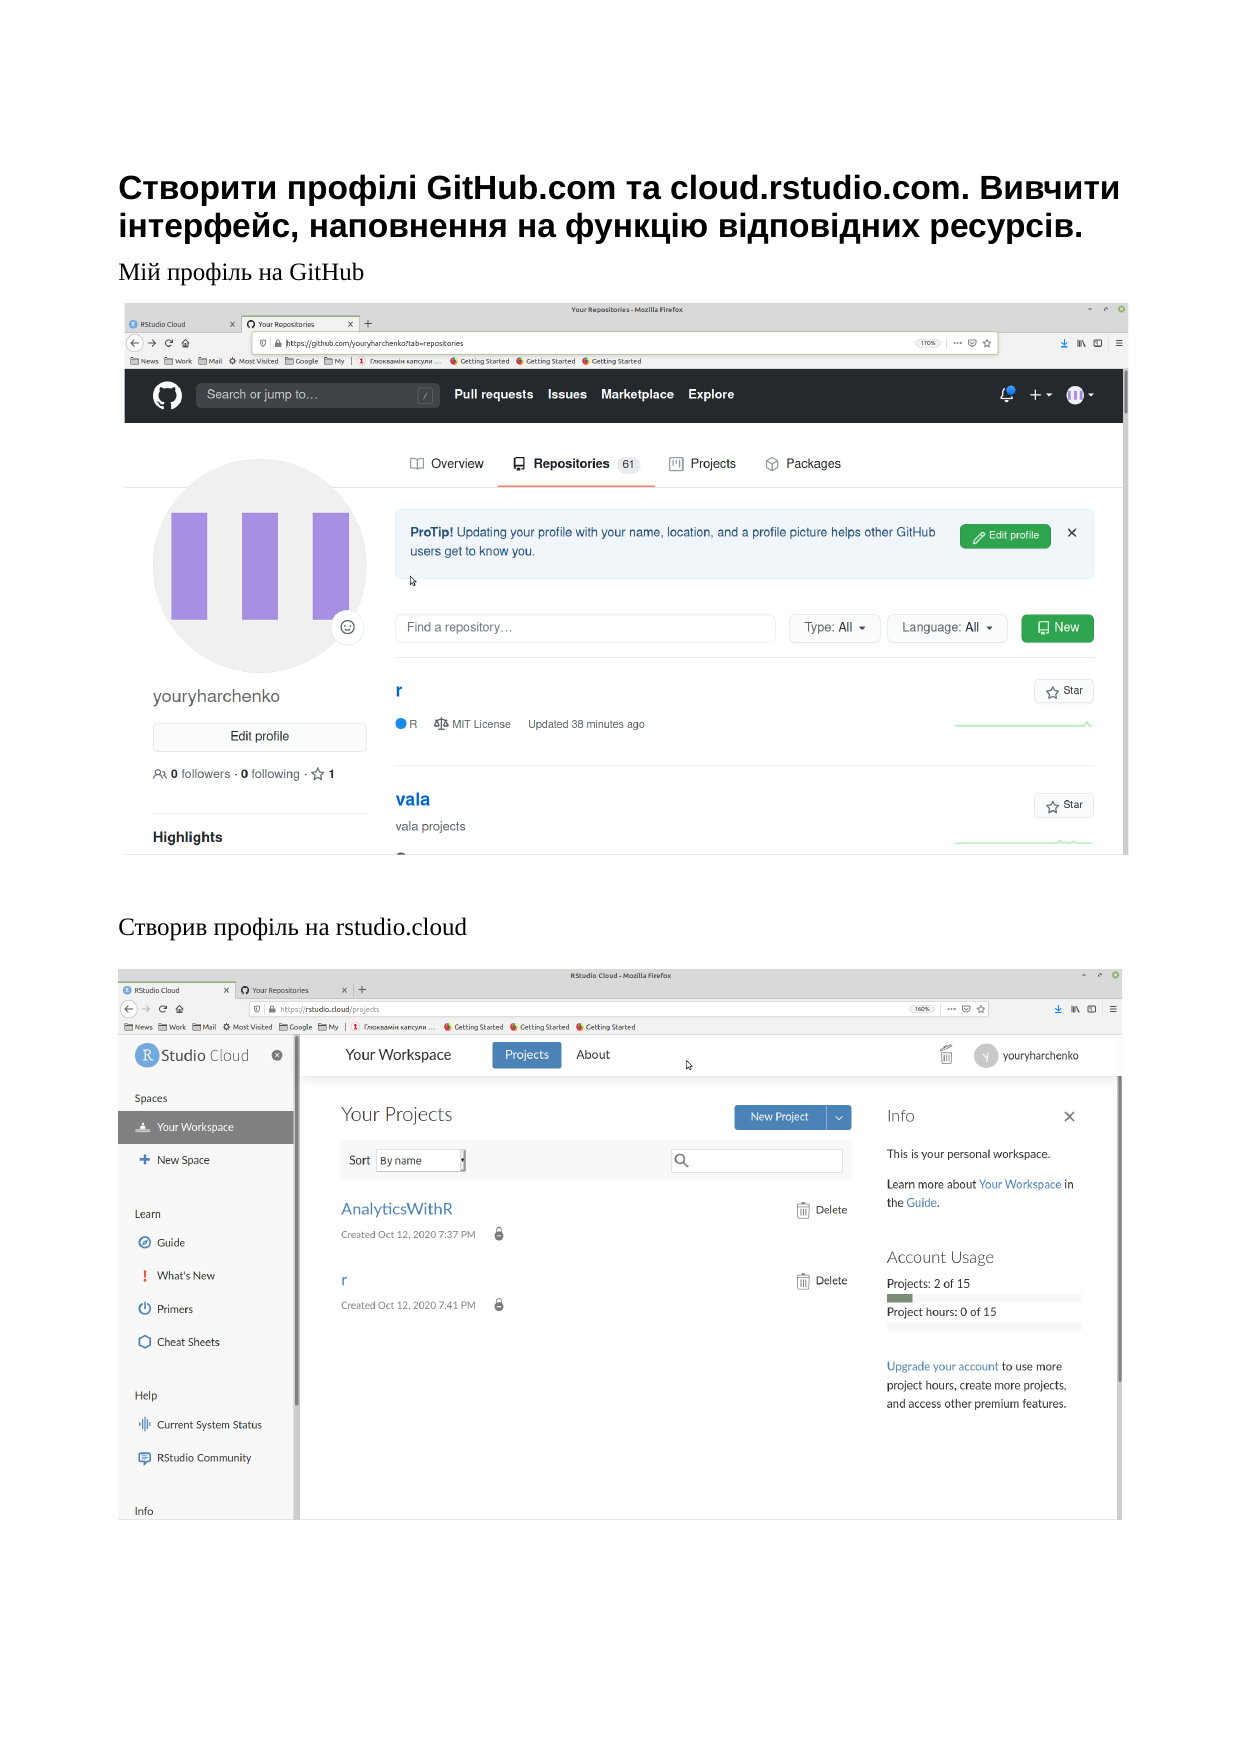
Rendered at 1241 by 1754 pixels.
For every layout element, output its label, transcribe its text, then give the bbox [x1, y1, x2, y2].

picture [118, 969, 1123, 1520]
subtitle Створити профілі GitHub.com та cloud.rstudio.com. Вивчити інтерфейс, наповнення на функцію відповідних ресурсів. [118, 168, 1122, 245]
text Створив профіль на rstudio.cloud [118, 912, 1122, 941]
picture [124, 303, 1129, 855]
text Мій профіль на GitHub [118, 257, 1122, 286]
